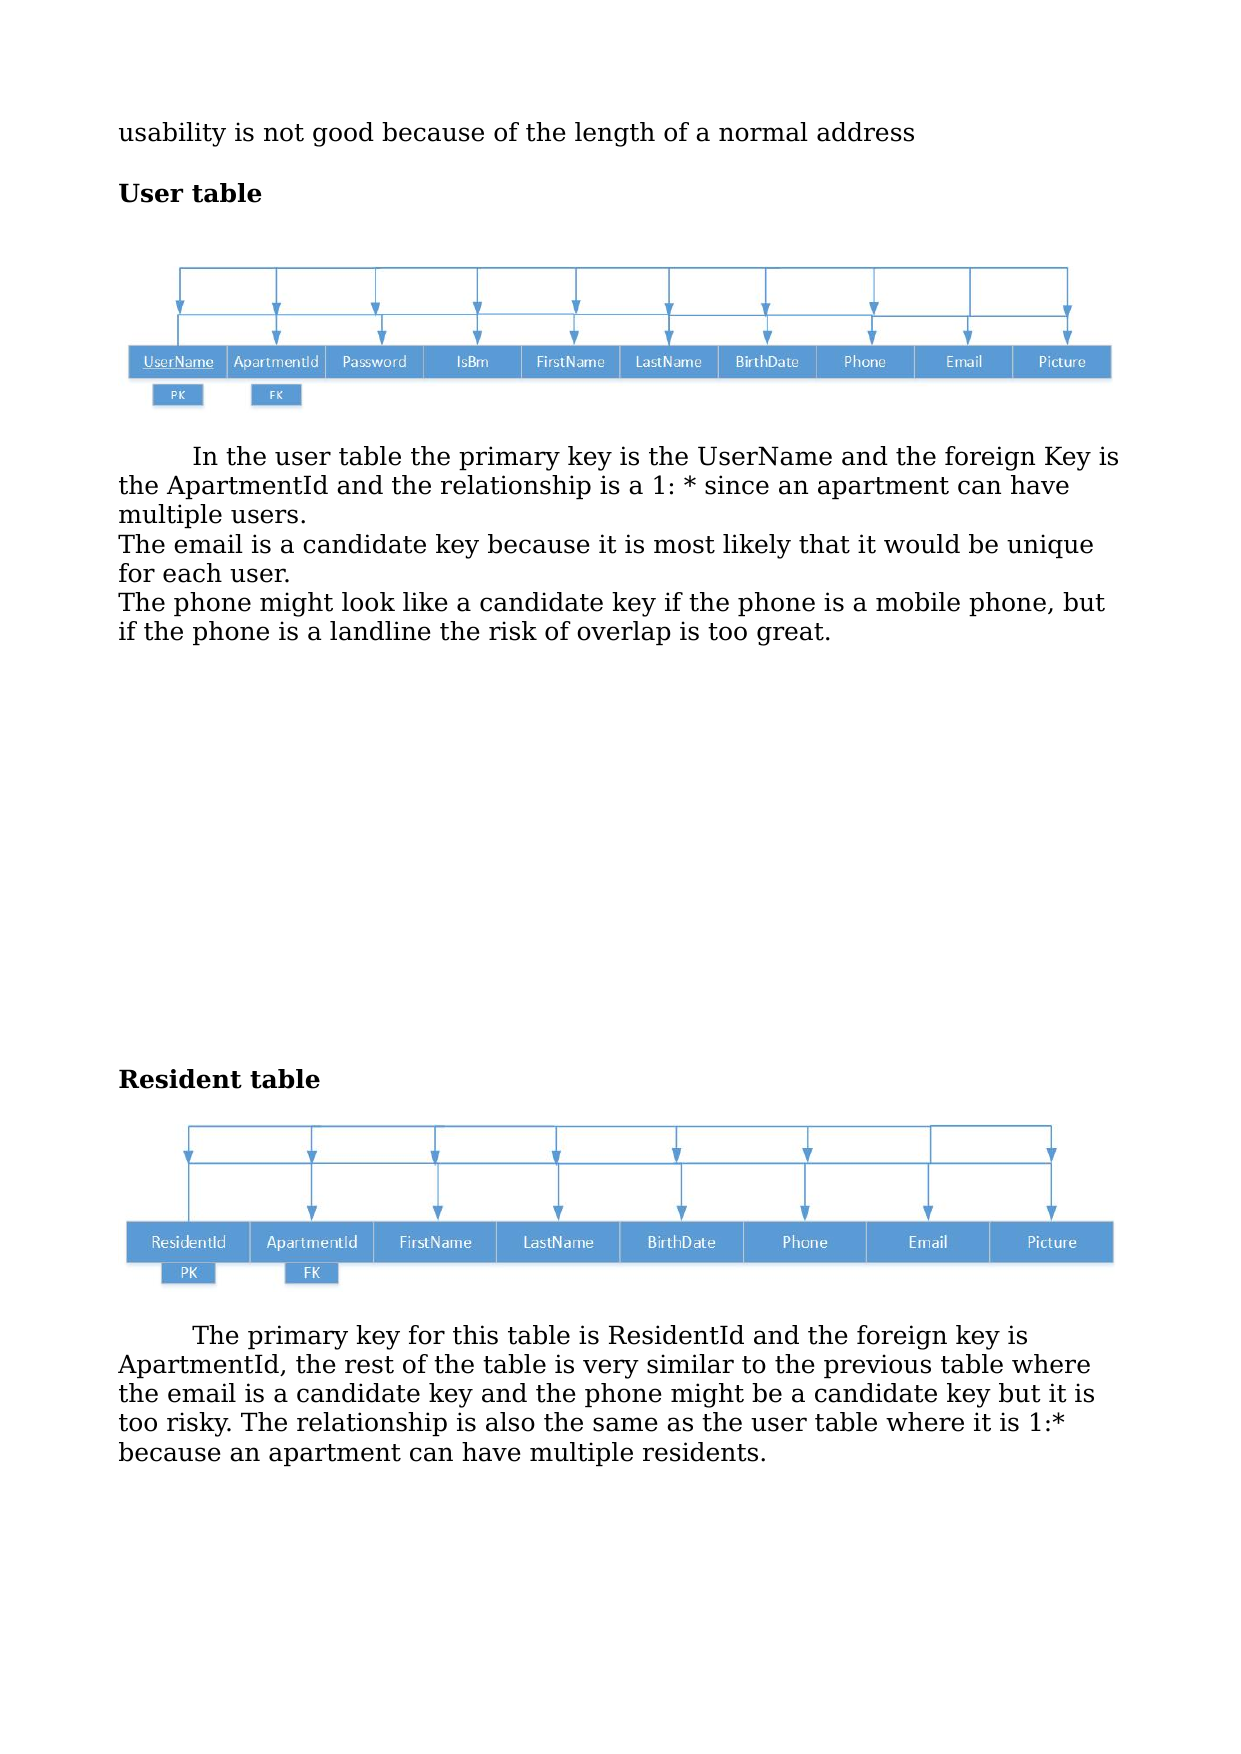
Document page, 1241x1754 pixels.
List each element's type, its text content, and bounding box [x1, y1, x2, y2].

text The primary key for this table is ResidentId and the foreign key is ApartmentId, the rest of the table is very similar to the previous table where the email is a candidate key and the phone might be a candidate key but it is too risky. The relationship is also the same as the user table where it is 1:* because an apartment can have multiple residents. [118, 1321, 1122, 1467]
text usability is not good because of the length of a normal address [118, 118, 1122, 147]
text Resident table [118, 1065, 1122, 1095]
text In the user table the primary key is the UserName and the foreign Key is the ApartmentId and the relationship is a 1: * since an apartment can have multiple users. The email is a candidate key because it is most likely that it would be unique for each user. The phone might look like a candidate key if the phone is a mobile phone, but if the phone is a landline the risk of overlap is too great. [118, 442, 1122, 646]
text User table [118, 178, 1122, 208]
